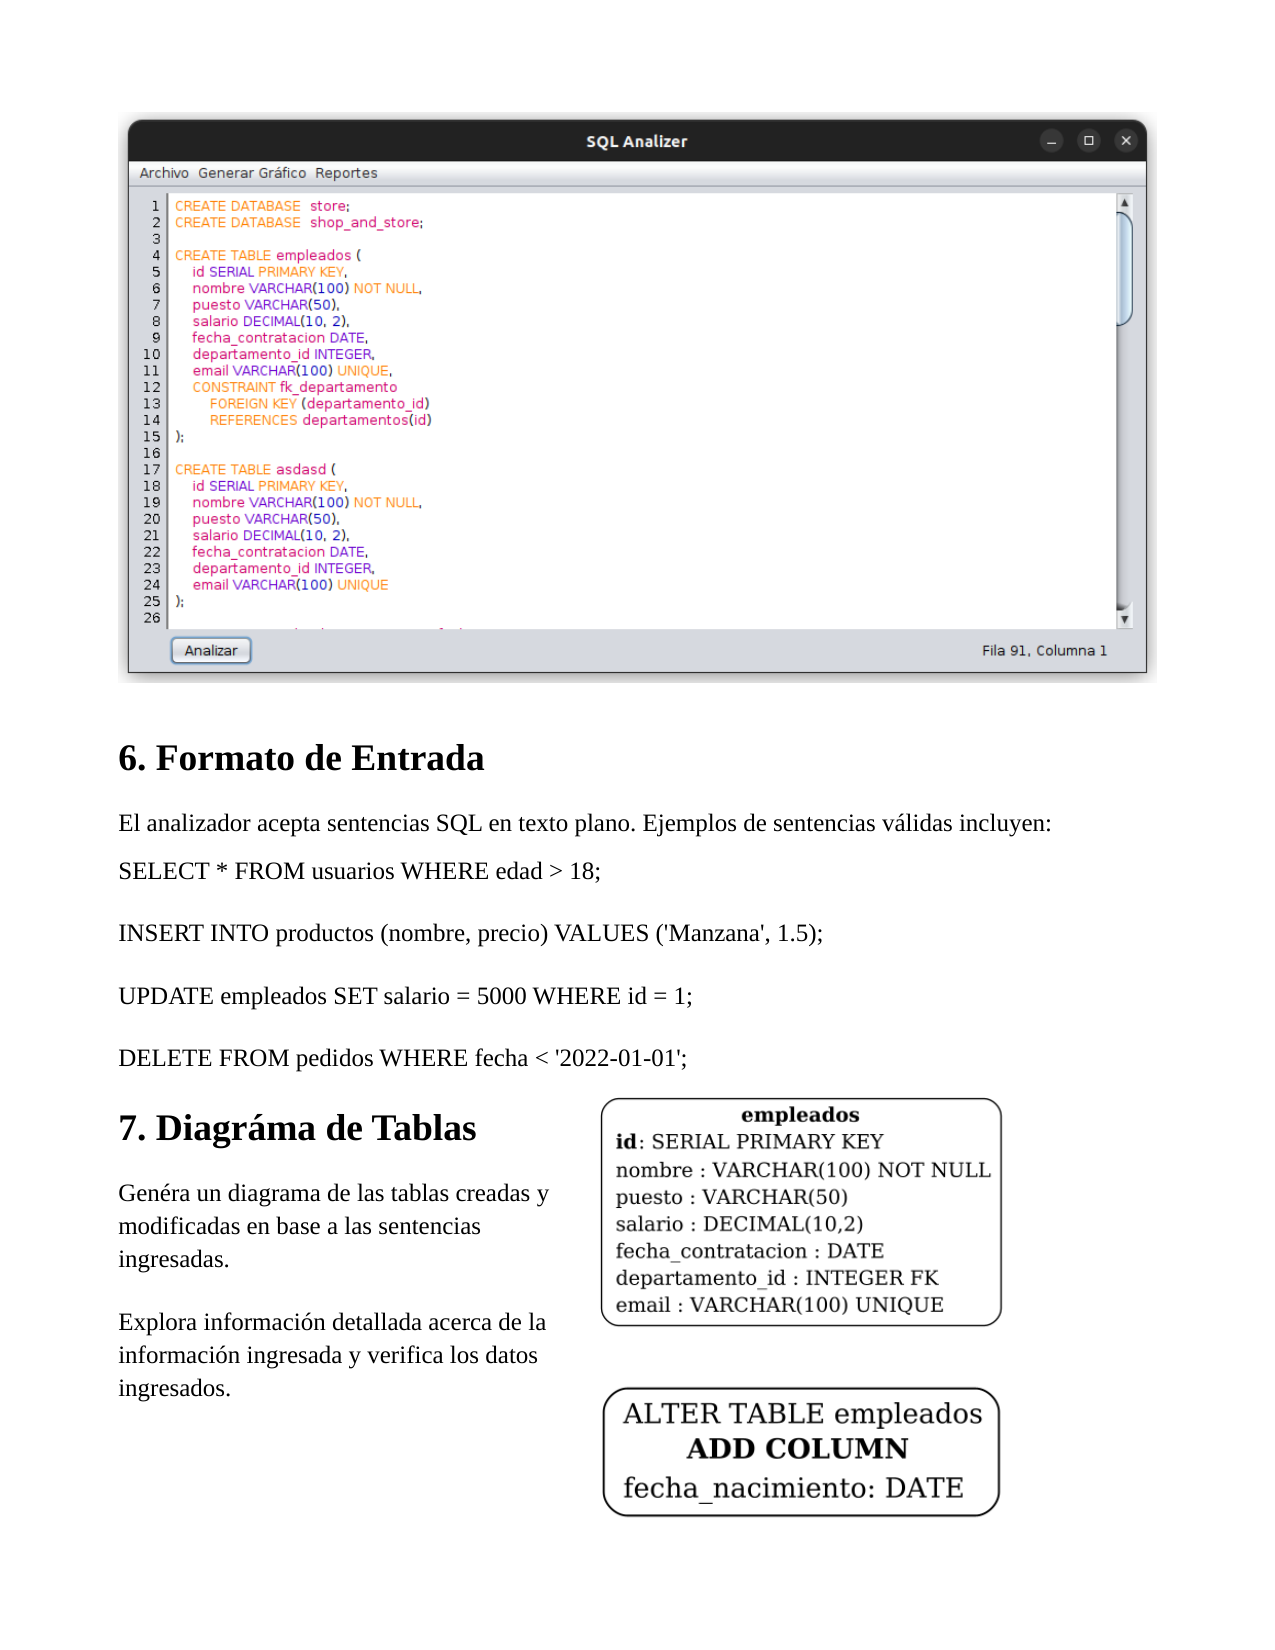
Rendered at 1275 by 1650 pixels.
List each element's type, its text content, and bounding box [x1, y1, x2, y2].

subtitle [1053, 1106, 1157, 1149]
text El analizador acepta sentencias SQL en texto plano. Ejemplos de sentencias válidas incluyen: [118, 808, 1157, 837]
subtitle 6. Formato de Entrada [118, 736, 1157, 779]
text Genéra un diagrama de las tablas creadas y modificadas en base a las sentencias ingresadas. [118, 1178, 562, 1273]
picture [118, 112, 1157, 683]
text Explora información detallada acerca de la información ingresada y verifica los datos ingresados. [118, 1307, 562, 1402]
subtitle 7. Diagráma de Tablas [118, 1106, 562, 1149]
text [1053, 1178, 1157, 1273]
picture [562, 1094, 1053, 1544]
text [1053, 1307, 1157, 1402]
text INSERT INTO productos (nombre, precio) VALUES ('Manzana', 1.5); [118, 918, 1157, 947]
text SELECT * FROM usuarios WHERE edad > 18; [118, 856, 1157, 884]
text DELETE FROM pedidos WHERE fecha < '2022-01-01'; [118, 1043, 1157, 1072]
text UPDATE empleados SET salario = 5000 WHERE id = 1; [118, 981, 1157, 1009]
